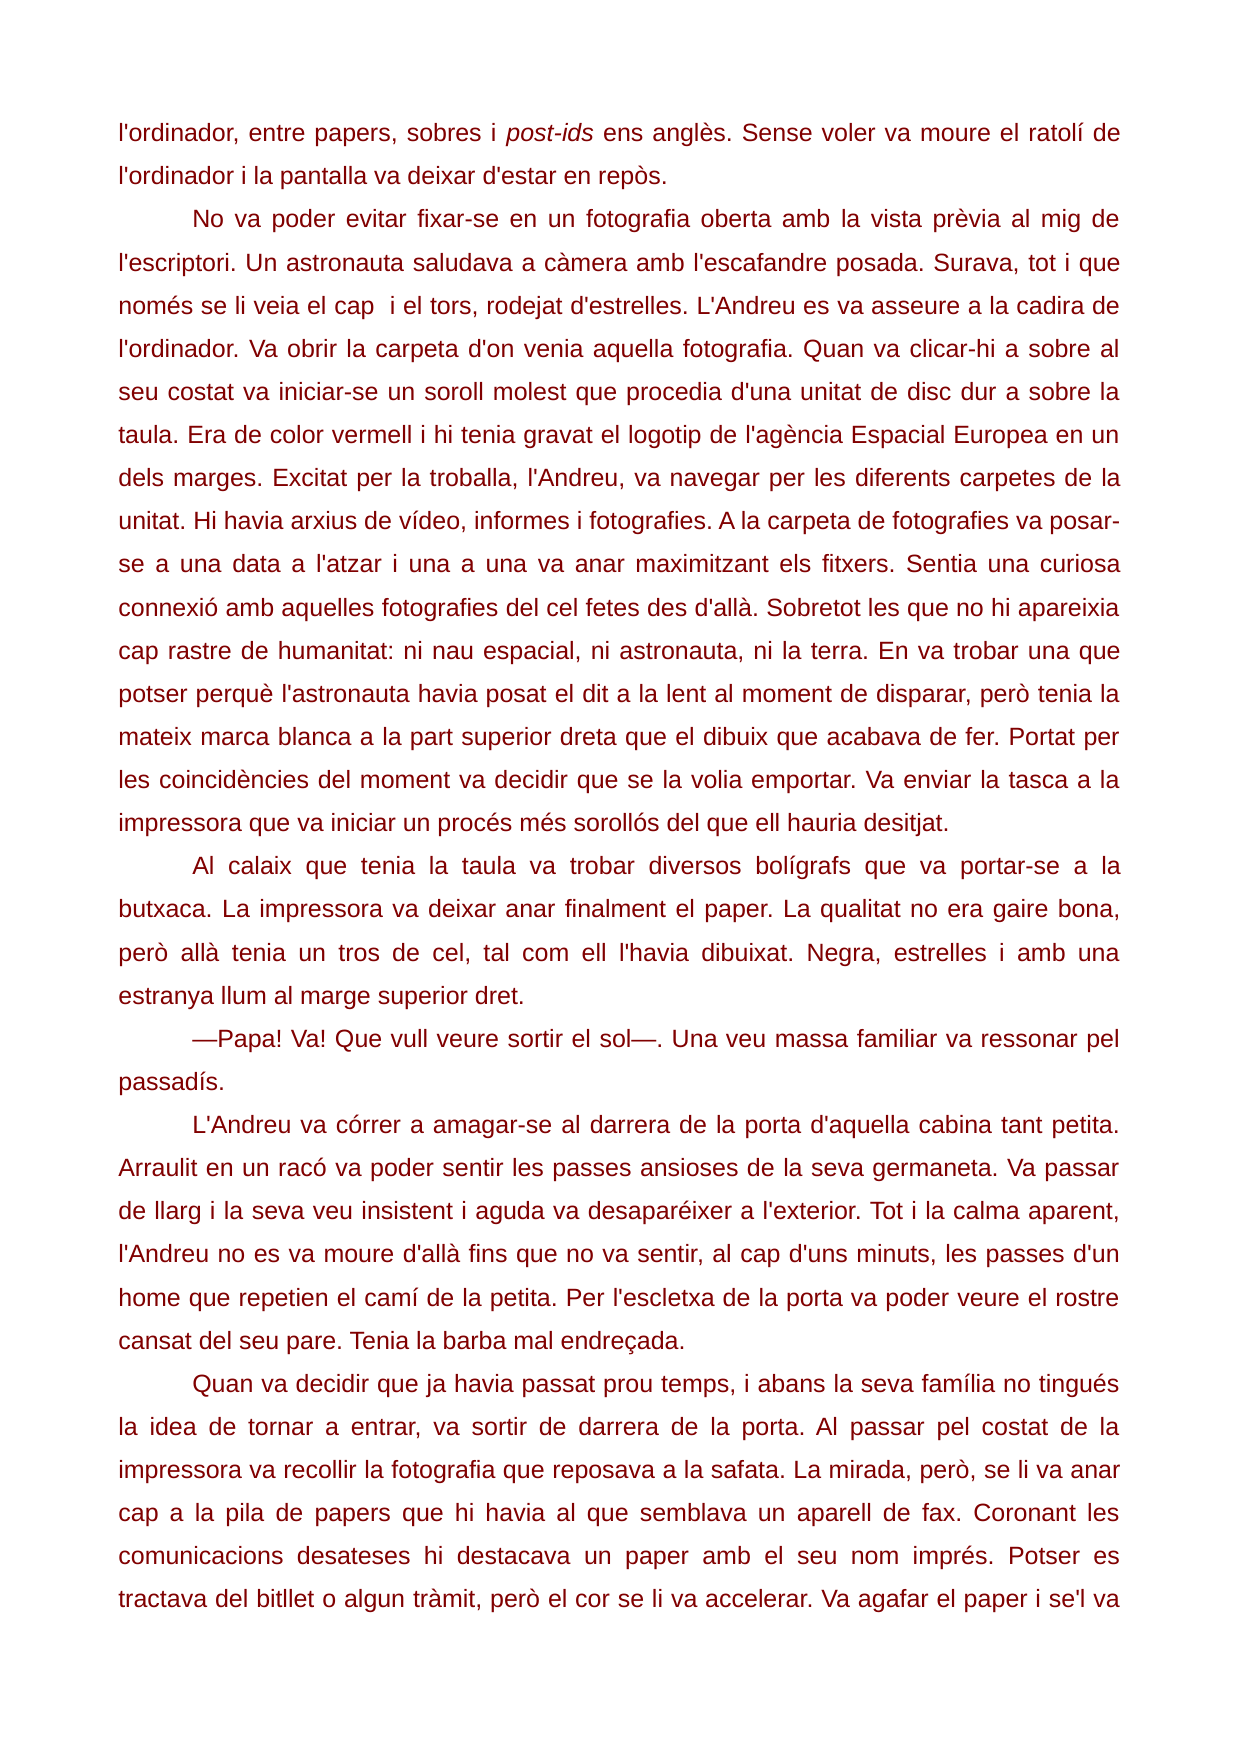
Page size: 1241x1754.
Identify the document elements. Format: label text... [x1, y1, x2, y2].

text l'ordinador, entre papers, sobres i post-ids ens anglès. Sense voler va moure el ratolí de l'ordinador i la pantalla va deixar d'estar en repòs. [118, 118, 1122, 190]
text Al calaix que tenia la taula va trobar diversos bolígrafs que va portar-se a la butxaca. La impressora va deixar anar finalment el paper. La qualitat no era gaire bona, però allà tenia un tros de cel, tal com ell l'havia dibuixat. Negra, estrelles i amb una estranya llum al marge superior dret. [118, 851, 1122, 1009]
text L'Andreu va córrer a amagar-se al darrera de la porta d'aquella cabina tant petita. Arraulit en un racó va poder sentir les passes ansioses de la seva germaneta. Va passar de llarg i la seva veu insistent i aguda va desaparéixer a l'exterior. Tot i la calma aparent, l'Andreu no es va moure d'allà fins que no va sentir, al cap d'uns minuts, les passes d'un home que repetien el camí de la petita. Per l'escletxa de la porta va poder veure el rostre cansat del seu pare. Tenia la barba mal endreçada. [118, 1110, 1122, 1354]
text Quan va decidir que ja havia passat prou temps, i abans la seva família no tingués la idea de tornar a entrar, va sortir de darrera de la porta. Al passar pel costat de la impressora va recollir la fotografia que reposava a la safata. La mirada, però, se li va anar cap a la pila de papers que hi havia al que semblava un aparell de fax. Coronant les comunicacions desateses hi destacava un paper amb el seu nom imprés. Potser es tractava del bitllet o algun tràmit, però el cor se li va accelerar. Va agafar el paper i se'l va [118, 1369, 1122, 1613]
text —Papa! Va! Que vull veure sortir el sol—. Una veu massa familiar va ressonar pel passadís. [118, 1024, 1122, 1096]
text No va poder evitar fixar-se en un fotografia oberta amb la vista prèvia al mig de l'escriptori. Un astronauta saludava a càmera amb l'escafandre posada. Surava, tot i que només se li veia el cap i el tors, rodejat d'estrelles. L'Andreu es va asseure a la cadira de l'ordinador. Va obrir la carpeta d'on venia aquella fotografia. Quan va clicar-hi a sobre al seu costat va iniciar-se un soroll molest que procedia d'una unitat de disc dur a sobre la taula. Era de color vermell i hi tenia gravat el logotip de l'agència Espacial Europea en un dels marges. Excitat per la troballa, l'Andreu, va navegar per les diferents carpetes de la unitat. Hi havia arxius de vídeo, informes i fotografies. A la carpeta de fotografies va posar-se a una data a l'atzar i una a una va anar maximitzant els fitxers. Sentia una curiosa connexió amb aquelles fotografies del cel fetes des d'allà. Sobretot les que no hi apareixia cap rastre de humanitat: ni nau espacial, ni astronauta, ni la terra. En va trobar una que potser perquè l'astronauta havia posat el dit a la lent al moment de disparar, però tenia la mateix marca blanca a la part superior dreta que el dibuix que acabava de fer. Portat per les coincidències del moment va decidir que se la volia emportar. Va enviar la tasca a la impressora que va iniciar un procés més sorollós del que ell hauria desitjat. [118, 204, 1122, 837]
